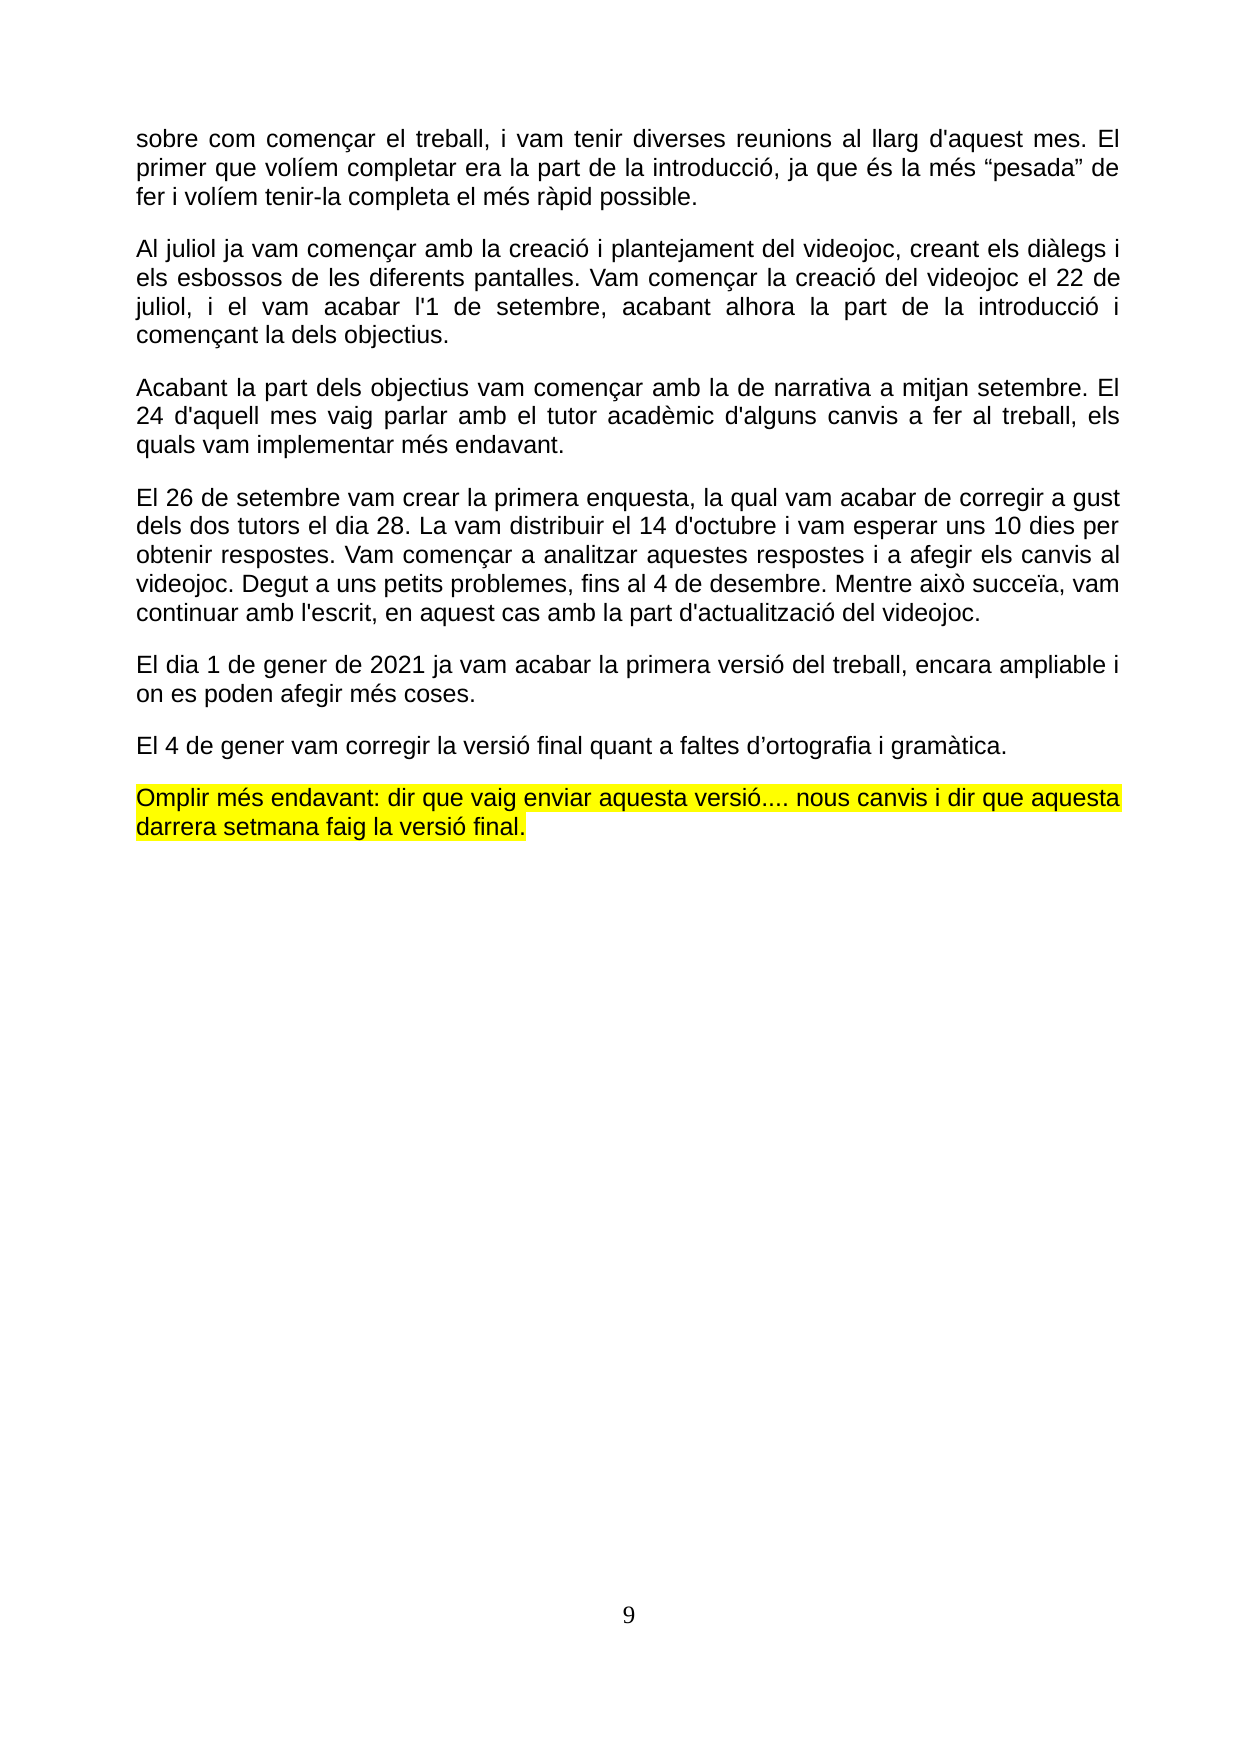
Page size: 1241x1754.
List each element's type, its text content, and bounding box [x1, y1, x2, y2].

text Omplir més endavant: dir que vaig enviar aquesta versió.... nous canvis i dir que aquesta darrera setmana faig la versió final. [136, 783, 1122, 841]
text El 26 de setembre vam crear la primera enquesta, la qual vam acabar de corregir a gust dels dos tutors el dia 28. La vam distribuir el 14 d'octubre i vam esperar uns 10 dies per obtenir respostes. Vam començar a analitzar aquestes respostes i a afegir els canvis al videojoc. Degut a uns petits problemes, fins al 4 de desembre. Mentre això succeïa, vam continuar amb l'escrit, en aquest cas amb la part d'actualització del videojoc. [136, 482, 1122, 626]
text El dia 1 de gener de 2021 ja vam acabar la primera versió del treball, encara ampliable i on es poden afegir més coses. [136, 650, 1122, 707]
text El 4 de gener vam corregir la versió final quant a faltes d’ortografia i gramàtica. [136, 731, 1122, 760]
text Acabant la part dels objectius vam començar amb la de narrativa a mitjan setembre. El 24 d'aquell mes vaig parlar amb el tutor acadèmic d'alguns canvis a fer al treball, els quals vam implementar més endavant. [136, 373, 1122, 459]
text Al juliol ja vam començar amb la creació i plantejament del videojoc, creant els diàlegs i els esbossos de les diferents pantalles. Vam començar la creació del videojoc el 22 de juliol, i el vam acabar l'1 de setembre, acabant alhora la part de la introducció i començant la dels objectius. [136, 234, 1122, 349]
text sobre com començar el treball, i vam tenir diverses reunions al llarg d'aquest mes. El primer que volíem completar era la part de la introducció, ja que és la més “pesada” de fer i volíem tenir-la completa el més ràpid possible. [136, 124, 1122, 210]
